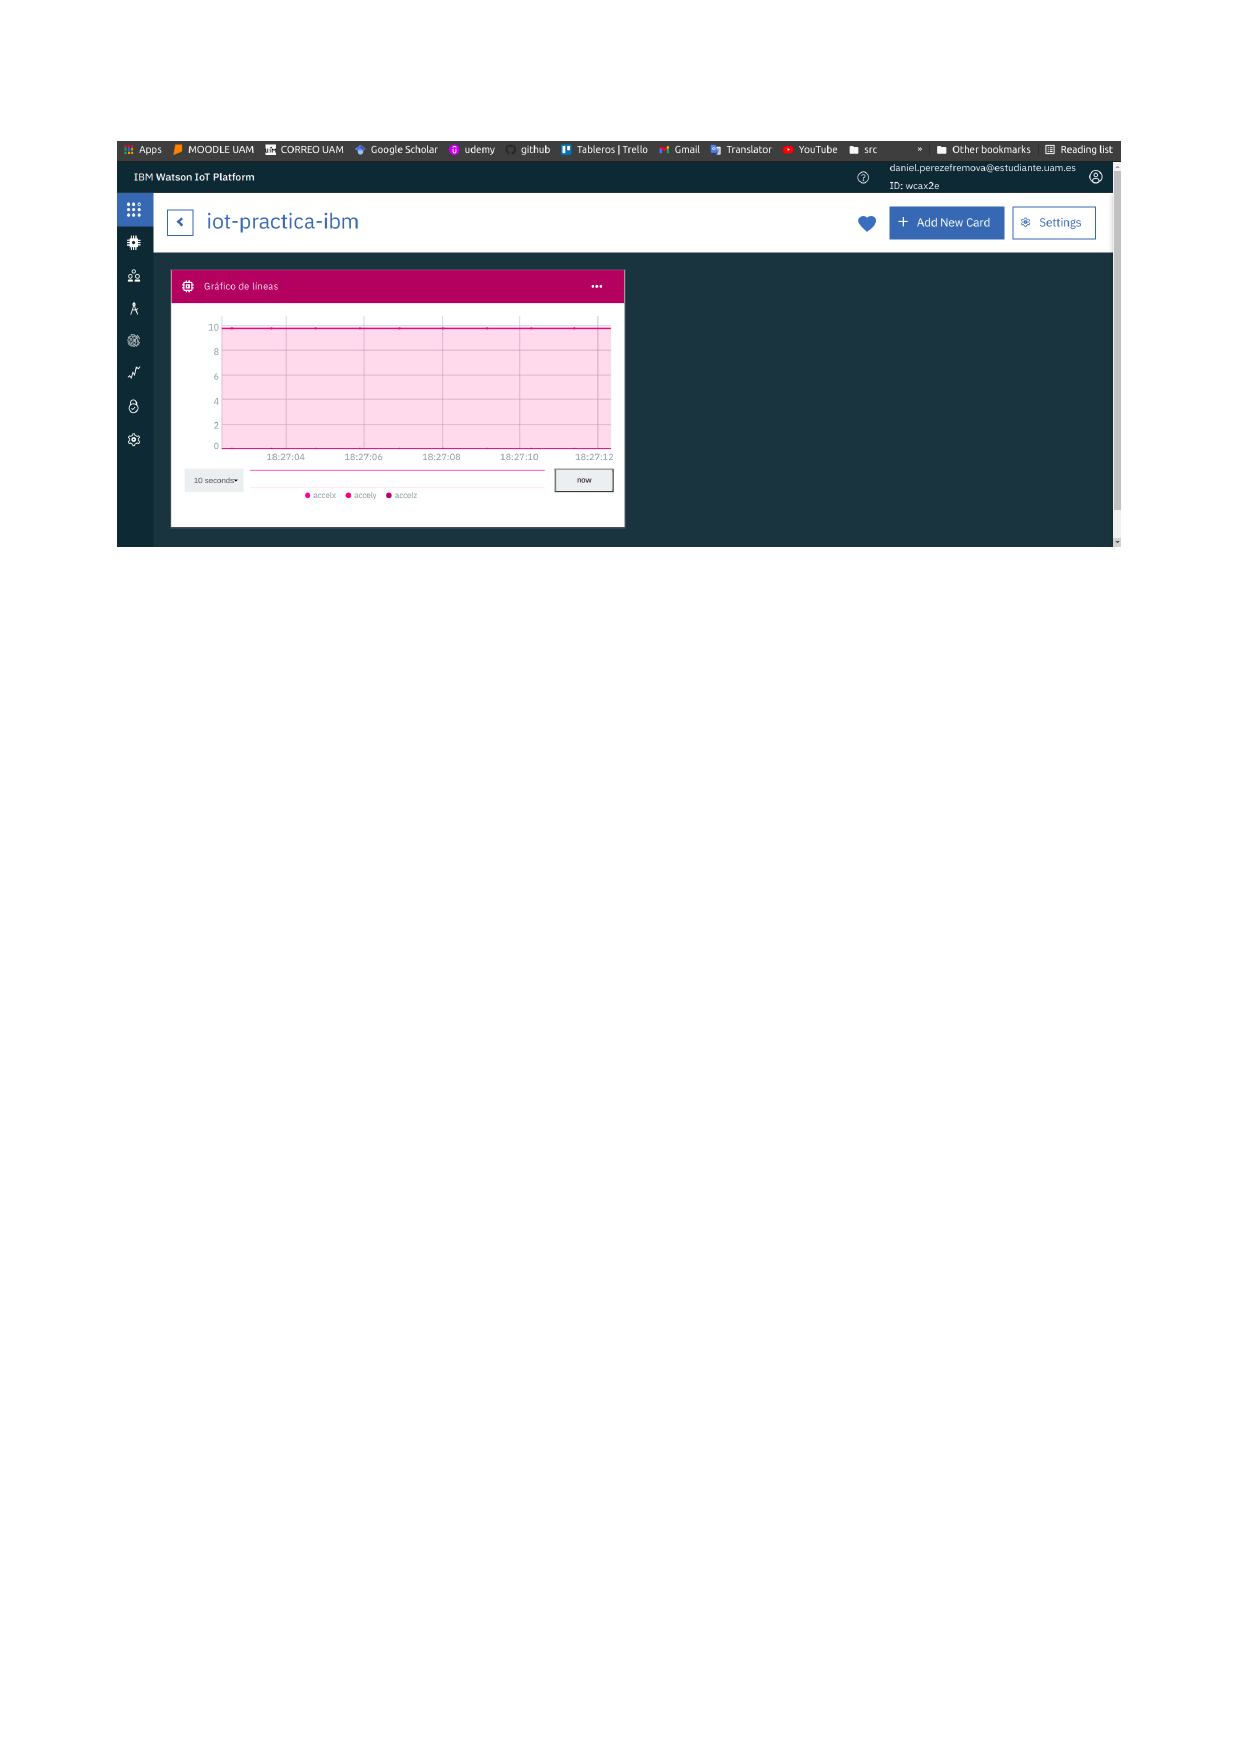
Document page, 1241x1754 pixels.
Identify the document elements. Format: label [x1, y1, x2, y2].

picture [117, 141, 1121, 547]
